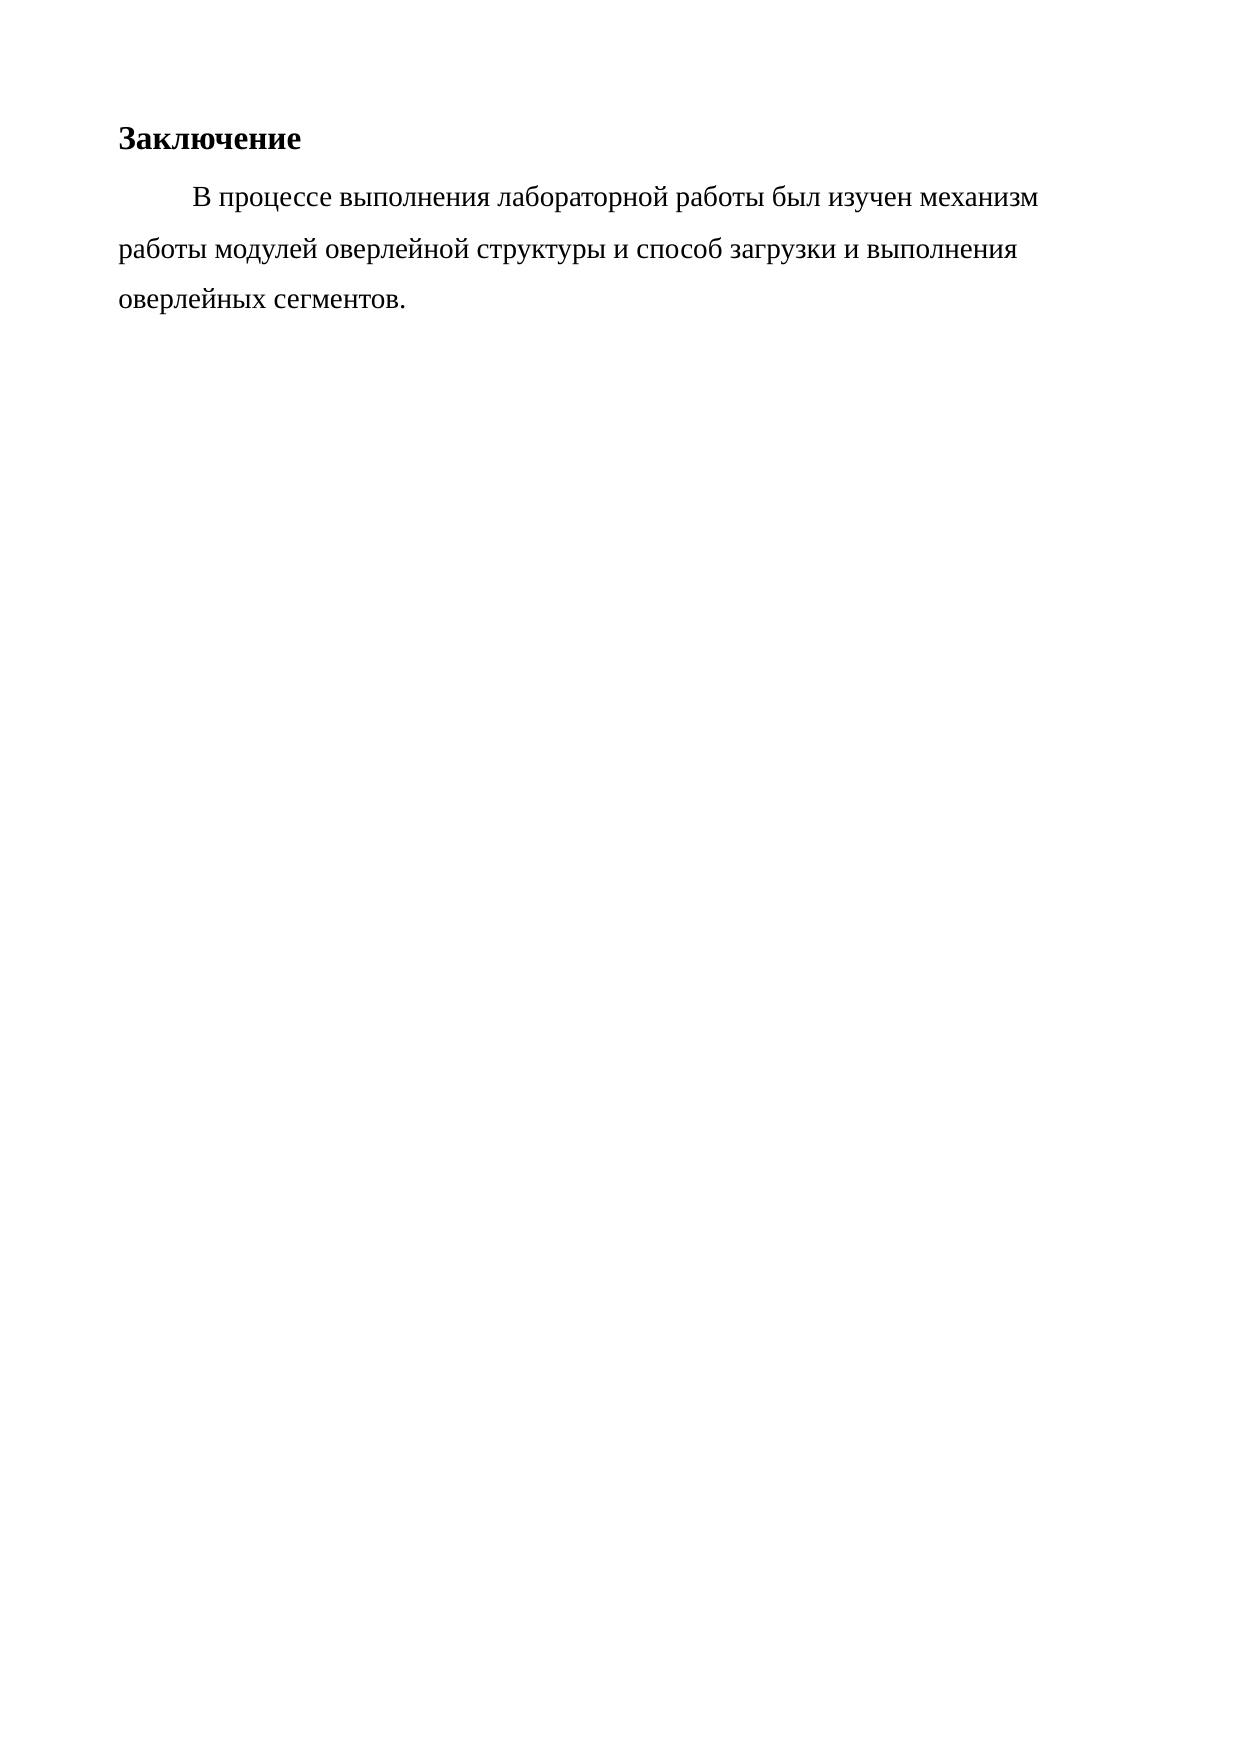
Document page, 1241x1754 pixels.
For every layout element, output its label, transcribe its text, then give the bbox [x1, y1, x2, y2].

text В процессе выполнения лабораторной работы был изучен механизм работы модулей оверлейной структуры и способ загрузки и выполнения оверлейных сегментов. [118, 176, 1122, 314]
text Заключение [118, 118, 1122, 156]
